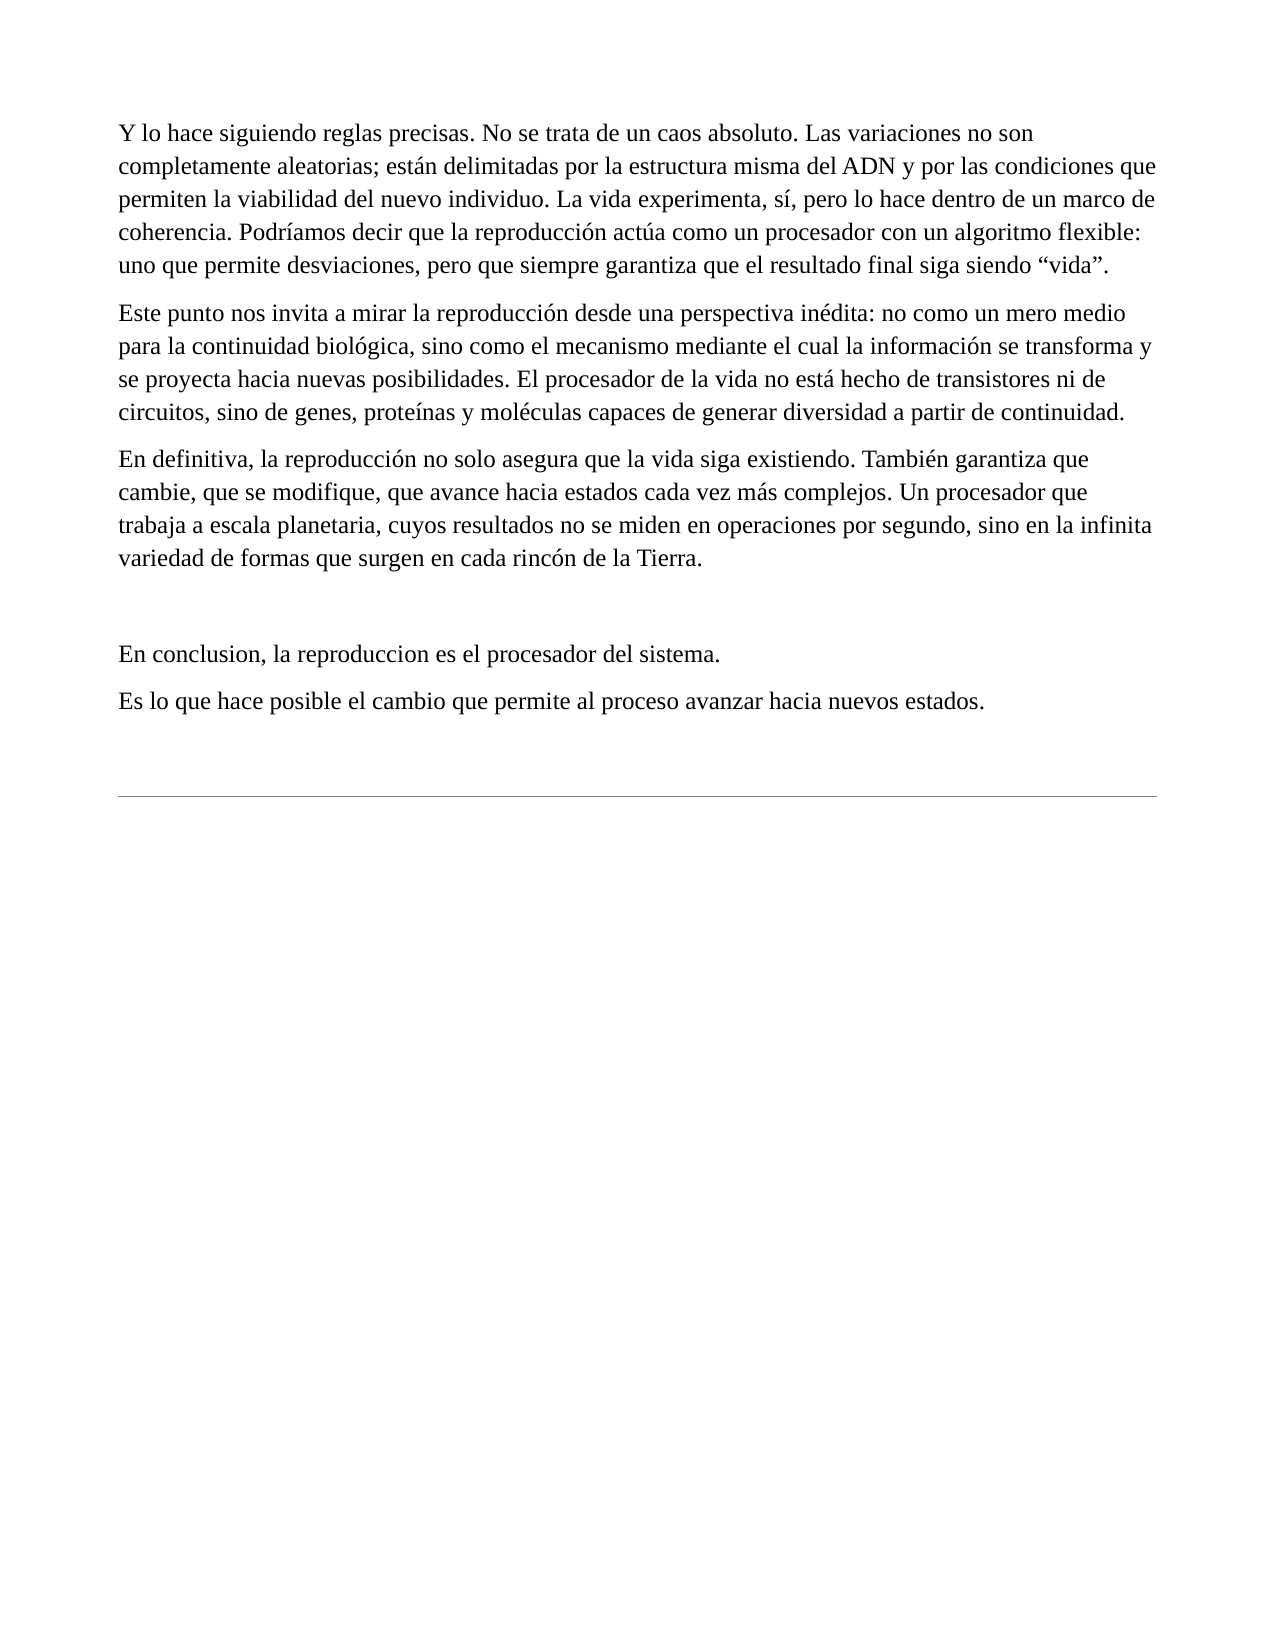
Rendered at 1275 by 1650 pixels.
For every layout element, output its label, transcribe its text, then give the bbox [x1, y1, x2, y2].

text Este punto nos invita a mirar la reproducción desde una perspectiva inédita: no como un mero medio para la continuidad biológica, sino como el mecanismo mediante el cual la información se transforma y se proyecta hacia nuevas posibilidades. El procesador de la vida no está hecho de transistores ni de circuitos, sino de genes, proteínas y moléculas capaces de generar diversidad a partir de continuidad. [118, 298, 1157, 426]
text Y lo hace siguiendo reglas precisas. No se trata de un caos absoluto. Las variaciones no son completamente aleatorias; están delimitadas por la estructura misma del ADN y por las condiciones que permiten la viabilidad del nuevo individuo. La vida experimenta, sí, pero lo hace dentro de un marco de coherencia. Podríamos decir que la reproducción actúa como un procesador con un algoritmo flexible: uno que permite desviaciones, pero que siempre garantiza que el resultado final siga siendo “vida”. [118, 118, 1157, 279]
text Es lo que hace posible el cambio que permite al proceso avanzar hacia nuevos estados. [118, 686, 1157, 715]
text En conclusion, la reproduccion es el procesador del sistema. [118, 639, 1157, 667]
text En definitiva, la reproducción no solo asegura que la vida siga existiendo. También garantiza que cambie, que se modifique, que avance hacia estados cada vez más complejos. Un procesador que trabaja a escala planetaria, cuyos resultados no se miden en operaciones por segundo, sino en la infinita variedad de formas que surgen en cada rincón de la Tierra. [118, 444, 1157, 572]
